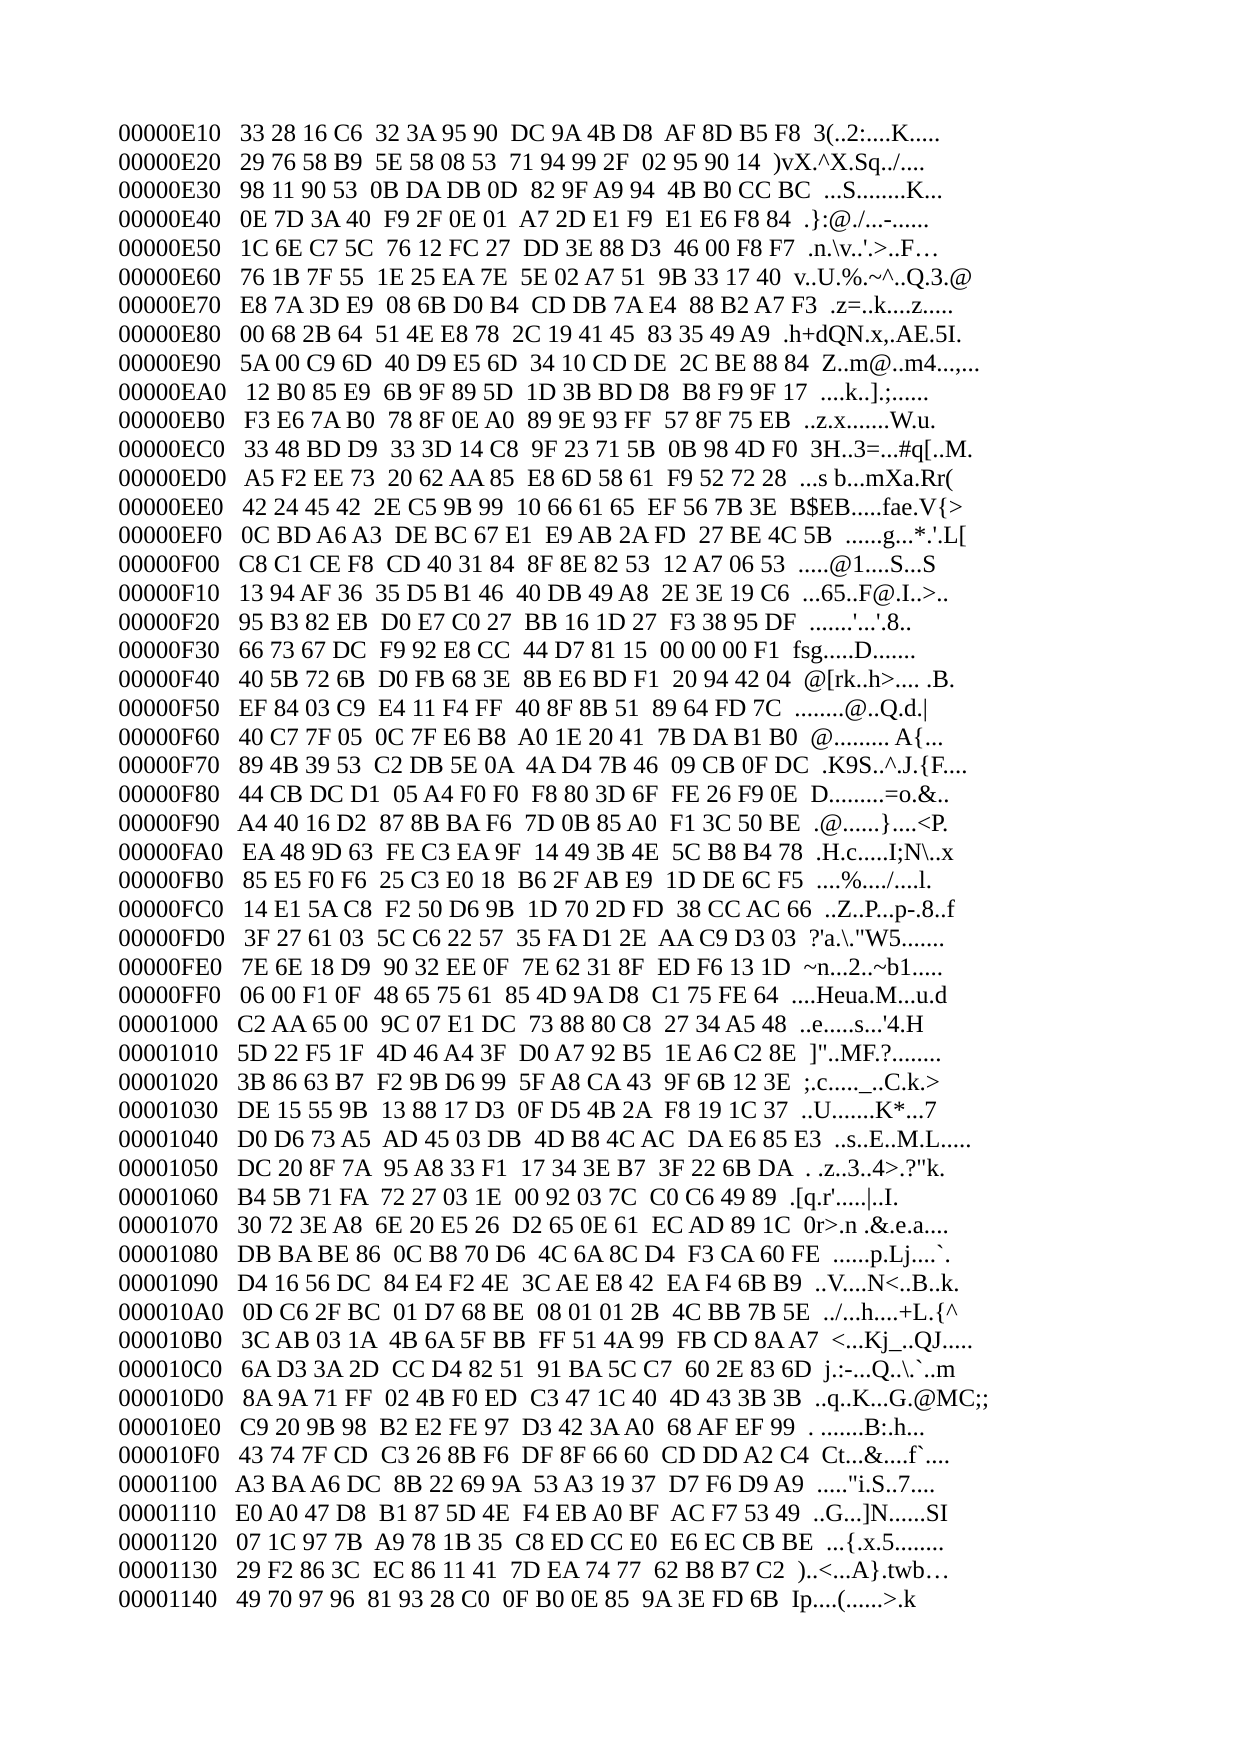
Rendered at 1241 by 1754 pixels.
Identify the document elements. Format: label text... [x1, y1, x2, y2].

text 00001080 DB BA BE 86 0C B8 70 D6 4C 6A 8C D4 F3 CA 60 FE ......p.Lj....`. [118, 1239, 1122, 1268]
text 00000E60 76 1B 7F 55 1E 25 EA 7E 5E 02 A7 51 9B 33 17 40 v..U.%.~^..Q.3.@ [118, 262, 1122, 291]
text 00000EF0 0C BD A6 A3 DE BC 67 E1 E9 AB 2A FD 27 BE 4C 5B ......g...*.'.L[ [118, 521, 1122, 549]
text 00000E40 0E 7D 3A 40 F9 2F 0E 01 A7 2D E1 F9 E1 E6 F8 84 .}:@./...-...... [118, 204, 1122, 233]
text 00000E80 00 68 2B 64 51 4E E8 78 2C 19 41 45 83 35 49 A9 .h+dQN.x,.AE.5I. [118, 319, 1122, 348]
text 00000ED0 A5 F2 EE 73 20 62 AA 85 E8 6D 58 61 F9 52 72 28 ...s b...mXa.Rr( [118, 463, 1122, 492]
text 00000E30 98 11 90 53 0B DA DB 0D 82 9F A9 94 4B B0 CC BC ...S........K... [118, 176, 1122, 204]
text 00000F70 89 4B 39 53 C2 DB 5E 0A 4A D4 7B 46 09 CB 0F DC .K9S..^.J.{F.... [118, 751, 1122, 779]
text 00001000 C2 AA 65 00 9C 07 E1 DC 73 88 80 C8 27 34 A5 48 ..e.....s...'4.H [118, 1009, 1122, 1038]
text 00001010 5D 22 F5 1F 4D 46 A4 3F D0 A7 92 B5 1E A6 C2 8E ]"..MF.?........ [118, 1038, 1122, 1067]
text 000010B0 3C AB 03 1A 4B 6A 5F BB FF 51 4A 99 FB CD 8A A7 <...Kj_..QJ..... [118, 1326, 1122, 1354]
text 00001060 B4 5B 71 FA 72 27 03 1E 00 92 03 7C C0 C6 49 89 .[q.r'.....|..I. [118, 1182, 1122, 1211]
text 00001130 29 F2 86 3C EC 86 11 41 7D EA 74 77 62 B8 B7 C2 )..<...A}.twb… [118, 1556, 1122, 1584]
text 00001120 07 1C 97 7B A9 78 1B 35 C8 ED CC E0 E6 EC CB BE ...{.x.5........ [118, 1527, 1122, 1556]
text 00000F10 13 94 AF 36 35 D5 B1 46 40 DB 49 A8 2E 3E 19 C6 ...65..F@.I..>.. [118, 578, 1122, 607]
text 000010E0 C9 20 9B 98 B2 E2 FE 97 D3 42 3A A0 68 AF EF 99 . .......B:.h... [118, 1412, 1122, 1441]
text 00001030 DE 15 55 9B 13 88 17 D3 0F D5 4B 2A F8 19 1C 37 ..U.......K*...7 [118, 1096, 1122, 1124]
text 00000FF0 06 00 F1 0F 48 65 75 61 85 4D 9A D8 C1 75 FE 64 ....Heua.M...u.d [118, 981, 1122, 1009]
text 00000F50 EF 84 03 C9 E4 11 F4 FF 40 8F 8B 51 89 64 FD 7C ........@..Q.d.| [118, 693, 1122, 722]
text 00000F60 40 C7 7F 05 0C 7F E6 B8 A0 1E 20 41 7B DA B1 B0 @......... A{... [118, 722, 1122, 751]
text 00000E20 29 76 58 B9 5E 58 08 53 71 94 99 2F 02 95 90 14 )vX.^X.Sq../.... [118, 147, 1122, 176]
text 00001040 D0 D6 73 A5 AD 45 03 DB 4D B8 4C AC DA E6 85 E3 ..s..E..M.L..... [118, 1124, 1122, 1153]
text 00000FE0 7E 6E 18 D9 90 32 EE 0F 7E 62 31 8F ED F6 13 1D ~n...2..~b1..... [118, 952, 1122, 981]
text 000010F0 43 74 7F CD C3 26 8B F6 DF 8F 66 60 CD DD A2 C4 Ct...&....f`.... [118, 1441, 1122, 1469]
text 00001110 E0 A0 47 D8 B1 87 5D 4E F4 EB A0 BF AC F7 53 49 ..G...]N......SI [118, 1498, 1122, 1527]
text 00000FA0 EA 48 9D 63 FE C3 EA 9F 14 49 3B 4E 5C B8 B4 78 .H.c.....I;N\..x [118, 837, 1122, 866]
text 00000E70 E8 7A 3D E9 08 6B D0 B4 CD DB 7A E4 88 B2 A7 F3 .z=..k....z..... [118, 291, 1122, 319]
text 00001070 30 72 3E A8 6E 20 E5 26 D2 65 0E 61 EC AD 89 1C 0r>.n .&.e.a.... [118, 1211, 1122, 1239]
text 00001100 A3 BA A6 DC 8B 22 69 9A 53 A3 19 37 D7 F6 D9 A9 ....."i.S..7.... [118, 1469, 1122, 1498]
text 00000FD0 3F 27 61 03 5C C6 22 57 35 FA D1 2E AA C9 D3 03 ?'a.\."W5....... [118, 923, 1122, 952]
text 00000E50 1C 6E C7 5C 76 12 FC 27 DD 3E 88 D3 46 00 F8 F7 .n.\v..'.>..F… [118, 233, 1122, 262]
text 00000F80 44 CB DC D1 05 A4 F0 F0 F8 80 3D 6F FE 26 F9 0E D.........=o.&.. [118, 779, 1122, 808]
text 00000E90 5A 00 C9 6D 40 D9 E5 6D 34 10 CD DE 2C BE 88 84 Z..m@..m4...,... [118, 348, 1122, 377]
text 00000F40 40 5B 72 6B D0 FB 68 3E 8B E6 BD F1 20 94 42 04 @[rk..h>.... .B. [118, 664, 1122, 693]
text 00000EA0 12 B0 85 E9 6B 9F 89 5D 1D 3B BD D8 B8 F9 9F 17 ....k..].;...... [118, 377, 1122, 406]
text 00000E10 33 28 16 C6 32 3A 95 90 DC 9A 4B D8 AF 8D B5 F8 3(..2:....K..... [118, 118, 1122, 147]
text 00001090 D4 16 56 DC 84 E4 F2 4E 3C AE E8 42 EA F4 6B B9 ..V....N<..B..k. [118, 1268, 1122, 1297]
text 000010A0 0D C6 2F BC 01 D7 68 BE 08 01 01 2B 4C BB 7B 5E ../...h....+L.{^ [118, 1297, 1122, 1326]
text 00001140 49 70 97 96 81 93 28 C0 0F B0 0E 85 9A 3E FD 6B Ip....(......>.k [118, 1584, 1122, 1613]
text 00000F90 A4 40 16 D2 87 8B BA F6 7D 0B 85 A0 F1 3C 50 BE .@......}....<P. [118, 808, 1122, 837]
text 00000EE0 42 24 45 42 2E C5 9B 99 10 66 61 65 EF 56 7B 3E B$EB.....fae.V{> [118, 492, 1122, 521]
text 00000FB0 85 E5 F0 F6 25 C3 E0 18 B6 2F AB E9 1D DE 6C F5 ....%..../....l. [118, 866, 1122, 894]
text 00000F30 66 73 67 DC F9 92 E8 CC 44 D7 81 15 00 00 00 F1 fsg.....D....... [118, 636, 1122, 664]
text 00001020 3B 86 63 B7 F2 9B D6 99 5F A8 CA 43 9F 6B 12 3E ;.c....._..C.k.> [118, 1067, 1122, 1096]
text 00000F00 C8 C1 CE F8 CD 40 31 84 8F 8E 82 53 12 A7 06 53 .....@1....S...S [118, 549, 1122, 578]
text 00000EB0 F3 E6 7A B0 78 8F 0E A0 89 9E 93 FF 57 8F 75 EB ..z.x.......W.u. [118, 406, 1122, 434]
text 00000EC0 33 48 BD D9 33 3D 14 C8 9F 23 71 5B 0B 98 4D F0 3H..3=...#q[..M. [118, 434, 1122, 463]
text 00000FC0 14 E1 5A C8 F2 50 D6 9B 1D 70 2D FD 38 CC AC 66 ..Z..P...p-.8..f [118, 894, 1122, 923]
text 00001050 DC 20 8F 7A 95 A8 33 F1 17 34 3E B7 3F 22 6B DA . .z..3..4>.?"k. [118, 1153, 1122, 1182]
text 000010C0 6A D3 3A 2D CC D4 82 51 91 BA 5C C7 60 2E 83 6D j.:-...Q..\.`..m [118, 1354, 1122, 1383]
text 000010D0 8A 9A 71 FF 02 4B F0 ED C3 47 1C 40 4D 43 3B 3B ..q..K...G.@MC;; [118, 1383, 1122, 1412]
text 00000F20 95 B3 82 EB D0 E7 C0 27 BB 16 1D 27 F3 38 95 DF .......'...'.8.. [118, 607, 1122, 636]
